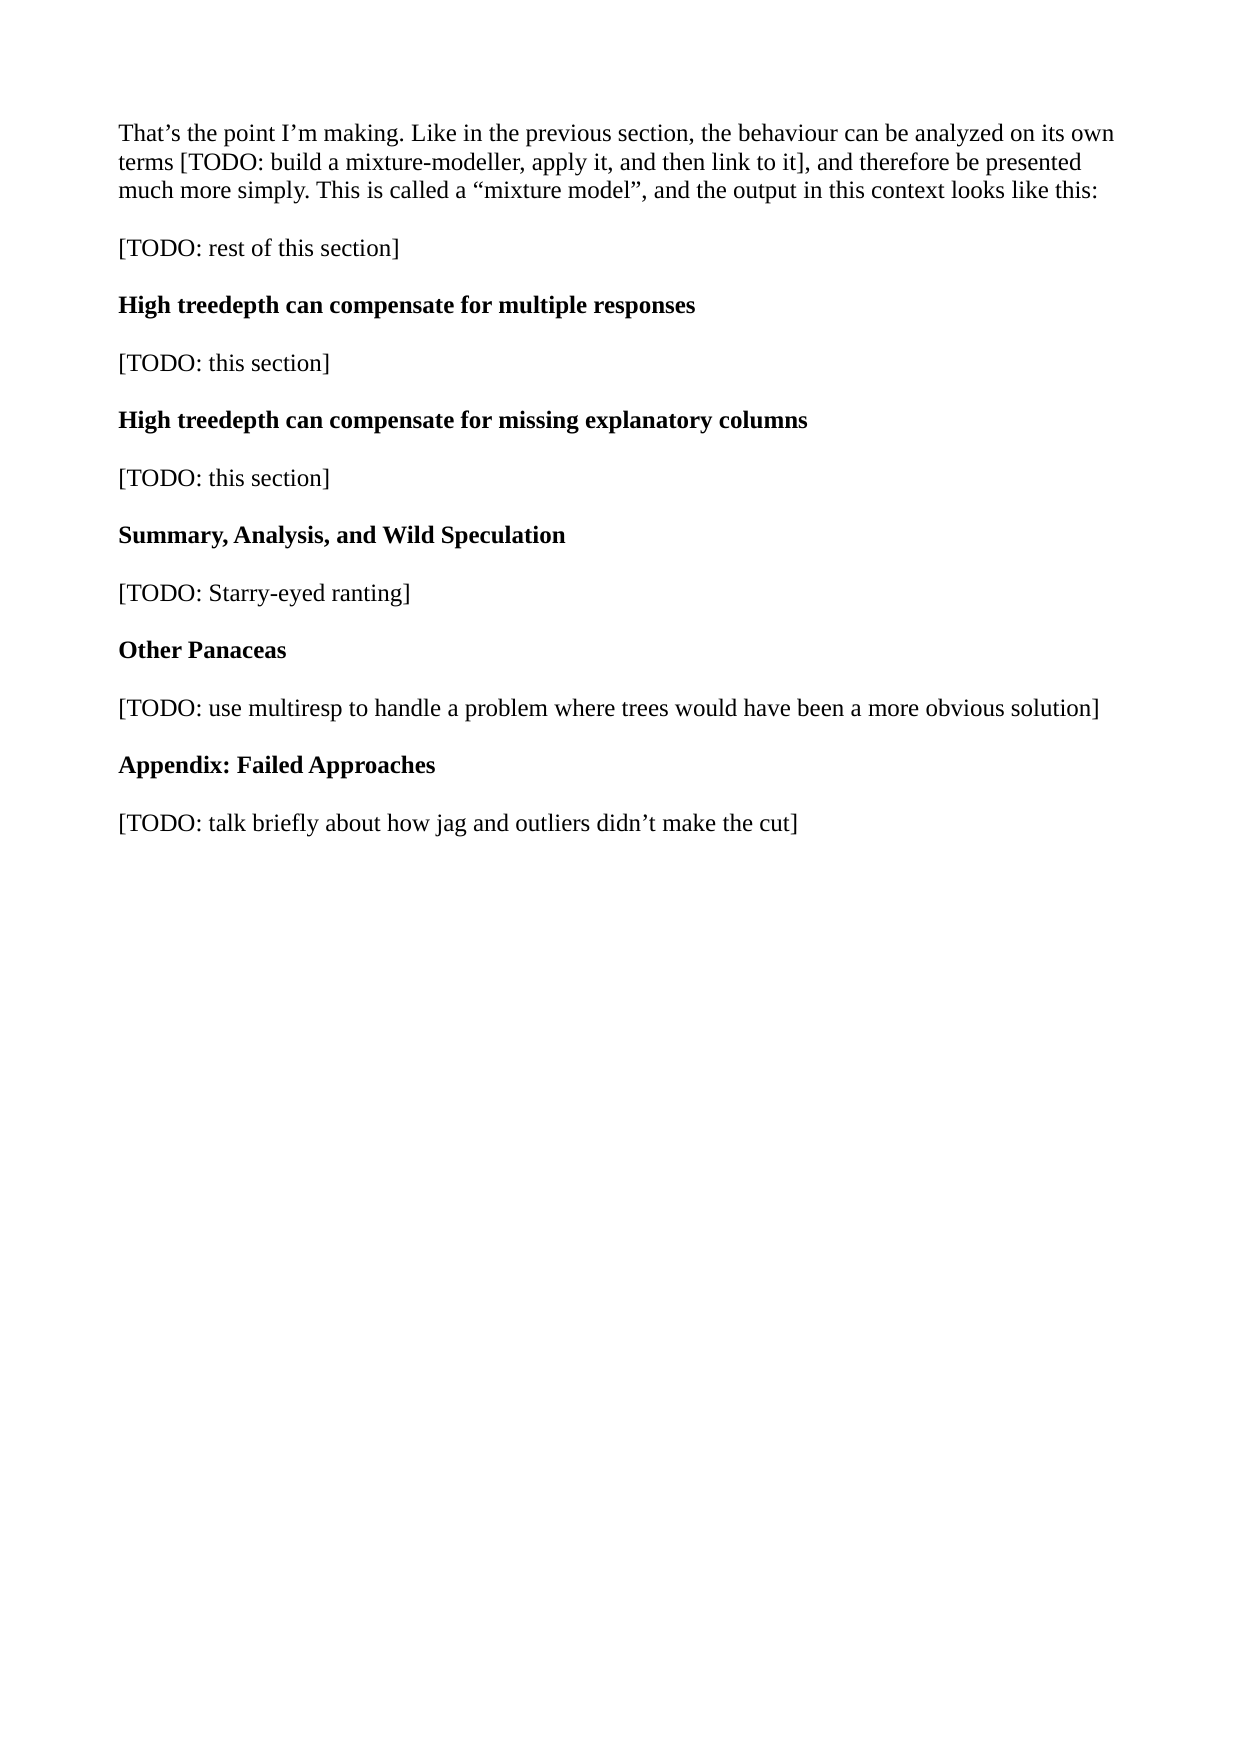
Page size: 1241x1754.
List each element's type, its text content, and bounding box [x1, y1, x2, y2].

text [TODO: use multiresp to handle a problem where trees would have been a more obvious solution] [118, 693, 1122, 722]
text High treedepth can compensate for missing explanatory columns [118, 406, 1122, 434]
text Summary, Analysis, and Wild Speculation [118, 521, 1122, 549]
text [TODO: talk briefly about how jag and outliers didn’t make the cut] [118, 808, 1122, 837]
text Appendix: Failed Approaches [118, 751, 1122, 779]
text [TODO: rest of this section] [118, 233, 1122, 262]
text That’s the point I’m making. Like in the previous section, the behaviour can be analyzed on its own terms [TODO: build a mixture-modeller, apply it, and then link to it], and therefore be presented much more simply. This is called a “mixture model”, and the output in this context looks like this: [118, 118, 1122, 204]
text [TODO: this section] [118, 463, 1122, 492]
text High treedepth can compensate for multiple responses [118, 291, 1122, 319]
text Other Panaceas [118, 636, 1122, 664]
text [TODO: this section] [118, 348, 1122, 377]
text [TODO: Starry-eyed ranting] [118, 578, 1122, 607]
